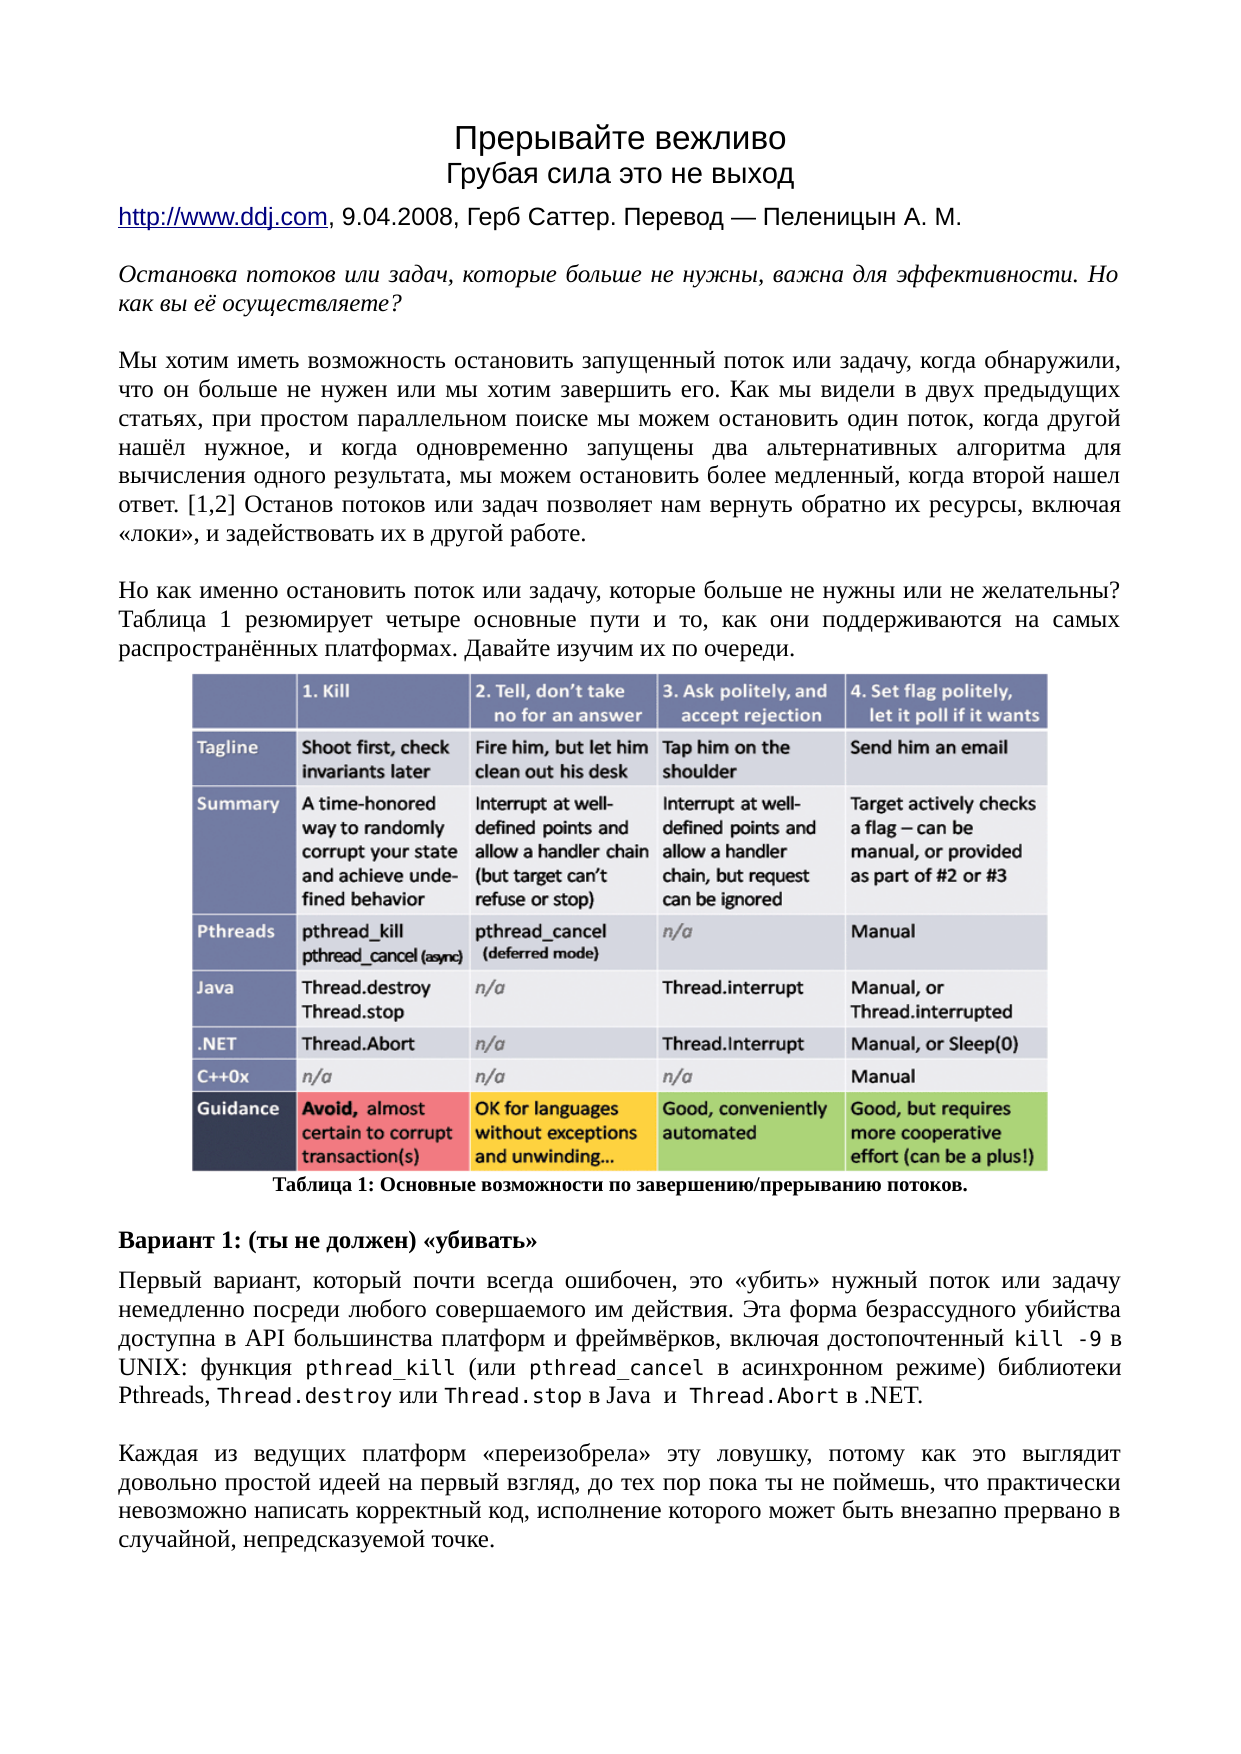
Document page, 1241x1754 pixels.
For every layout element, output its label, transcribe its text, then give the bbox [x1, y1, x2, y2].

text Но как именно остановить поток или задачу, которые больше не нужны или не желательны? Таблица 1 резюмирует четыре основные пути и то, как они поддерживаются на самых распространённых платформах. Давайте изучим их по очереди. [118, 576, 1122, 662]
text Прерывайте вежливо [118, 118, 1122, 157]
picture [191, 673, 1049, 1172]
text Каждая из ведущих платформ «переизобрела» эту ловушку, потому как это выглядит довольно простой идеей на первый взгляд, до тех пор пока ты не поймешь, что практически невозможно написать корректный код, исполнение которого может быть внезапно прервано в случайной, непредсказуемой точке. [118, 1438, 1122, 1553]
text Вариант 1: (ты не должен) «убивать» [118, 1225, 1122, 1254]
text Грубая сила это не выход [118, 157, 1122, 190]
text Первый вариант, который почти всегда ошибочен, это «убить» нужный поток или задачу немедленно посреди любого совершаемого им действия. Эта форма безрассудного убийства доступна в API большинства платформ и фреймвёрков, включая достопочтенный kill -9 в UNIX: функция pthread_kill (или pthread_cancel в асинхронном режиме) библиотеки Pthreads, Thread.destroy или Thread.stop в Java и Thread.Abort в .NET. [118, 1265, 1122, 1409]
text Остановка потоков или задач, которые больше не нужны, важна для эффективности. Но как вы её осуществляете? [118, 259, 1122, 317]
text Таблица 1: Основные возможности по завершению/прерыванию потоков. [118, 674, 1122, 1196]
text Мы хотим иметь возможность остановить запущенный поток или задачу, когда обнаружили, что он больше не нужен или мы хотим завершить его. Как мы видели в двух предыдущих статьях, при простом параллельном поиске мы можем остановить один поток, когда другой нашёл нужное, и когда одновременно запущены два альтернативных алгоритма для вычисления одного результата, мы можем остановить более медленный, когда второй нашел ответ. [1,2] Останов потоков или задач позволяет нам вернуть обратно их ресурсы, включая «локи», и задействовать их в другой работе. [118, 346, 1122, 547]
text http://www.ddj.com, 9.04.2008, Герб Саттер. Перевод — Пеленицын А. М. [118, 202, 1122, 231]
